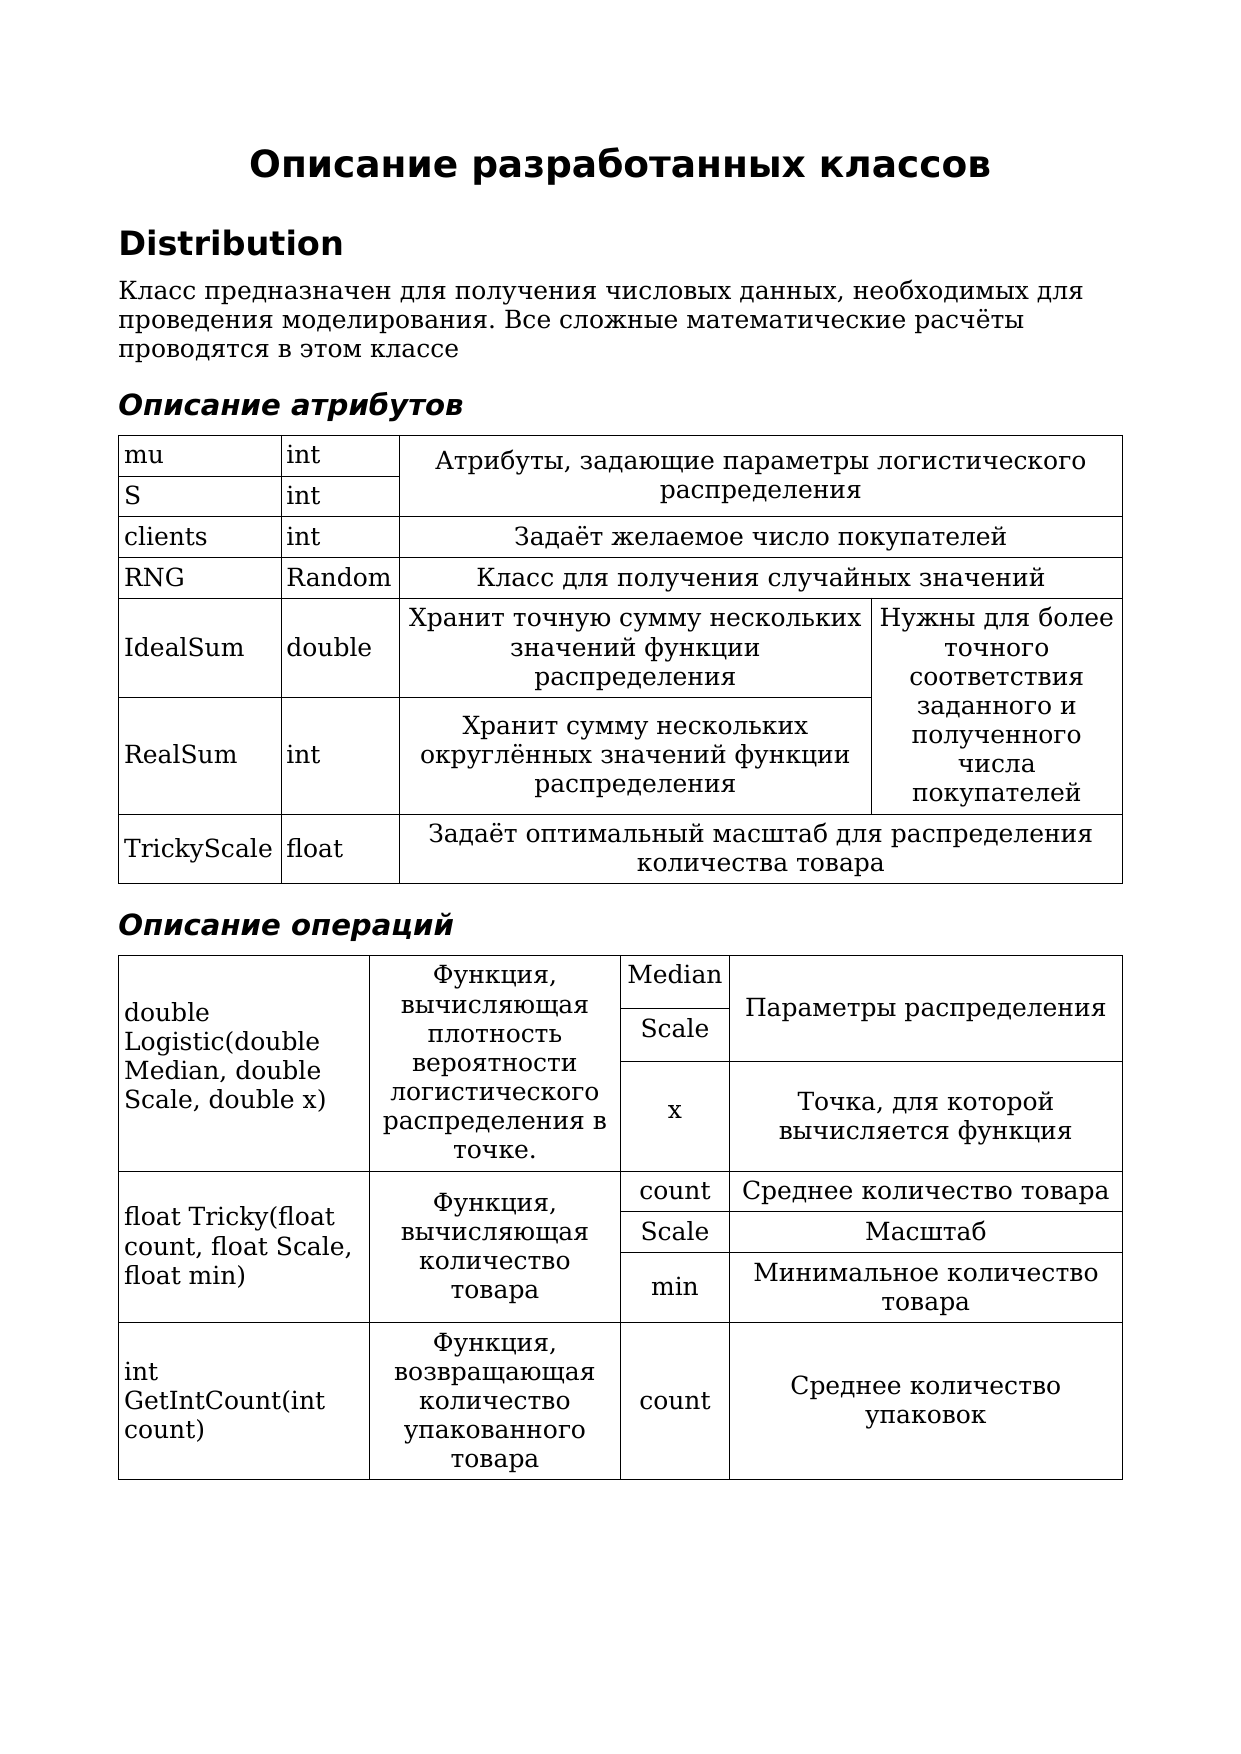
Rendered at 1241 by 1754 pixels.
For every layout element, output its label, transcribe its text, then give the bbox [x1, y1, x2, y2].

table_cell Нужны для более точного соответствия заданного и полученного числа покупателей [872, 599, 1122, 813]
text Класс предназначен для получения числовых данных, необходимых для проведения моделирования. Все сложные математические расчёты проводятся в этом классе [118, 276, 1122, 363]
subtitle Описание атрибутов [118, 388, 1122, 422]
table_cell Хранит точную сумму нескольких значений функции распределения [400, 599, 871, 697]
table_cell float Tricky(float count, float Scale, float min) [119, 1172, 369, 1322]
table_cell Масштаб [730, 1212, 1122, 1252]
subtitle Distribution [118, 224, 1122, 263]
table_header double Logistic(double Median, double Scale, double x) [119, 956, 369, 1171]
table_cell int [282, 477, 399, 516]
table_cell Scale [621, 1009, 729, 1061]
table_header Атрибуты, задающие параметры логистического распределения [400, 436, 1122, 516]
table_cell int [282, 698, 399, 813]
table_cell int [282, 517, 399, 557]
table_cell Задаёт желаемое число покупателей [400, 517, 1122, 557]
table_cell IdealSum [119, 599, 281, 697]
table_cell Класс для получения случайных значений [400, 558, 1122, 598]
table_header Median [621, 956, 729, 1008]
table_cell count [621, 1323, 729, 1479]
table_cell Функция, возвращающая количество упакованного товара [370, 1323, 620, 1479]
table_cell Функция, вычисляющая количество товара [370, 1172, 620, 1322]
table_cell RNG [119, 558, 281, 598]
table_cell count [621, 1172, 729, 1211]
table_cell x [621, 1062, 729, 1171]
title Описание разработанных классов [118, 143, 1122, 187]
table_cell RealSum [119, 698, 281, 813]
table_cell Точка, для которой вычисляется функция [730, 1062, 1122, 1171]
table_cell Random [282, 558, 399, 598]
table_cell Среднее количество упаковок [730, 1323, 1122, 1479]
table_cell Минимальное количество товара [730, 1253, 1122, 1322]
table_cell double [282, 599, 399, 697]
table_cell Среднее количество товара [730, 1172, 1122, 1211]
table_cell int GetIntCount(int count) [119, 1323, 369, 1479]
table_cell Задаёт оптимальный масштаб для распределения количества товара [400, 815, 1122, 883]
table_header Функция, вычисляющая плотность вероятности логистического распределения в точке. [370, 956, 620, 1171]
table_cell float [282, 815, 399, 883]
table_cell min [621, 1253, 729, 1322]
table_cell TrickyScale [119, 815, 281, 883]
subtitle Описание операций [118, 908, 1122, 942]
table_header mu [119, 436, 281, 476]
table_cell Scale [621, 1212, 729, 1252]
table_header int [282, 436, 399, 476]
table_header Параметры распределения [730, 956, 1122, 1061]
table_cell Хранит сумму нескольких округлённых значений функции распределения [400, 698, 871, 813]
table_cell clients [119, 517, 281, 557]
table_cell S [119, 477, 281, 516]
